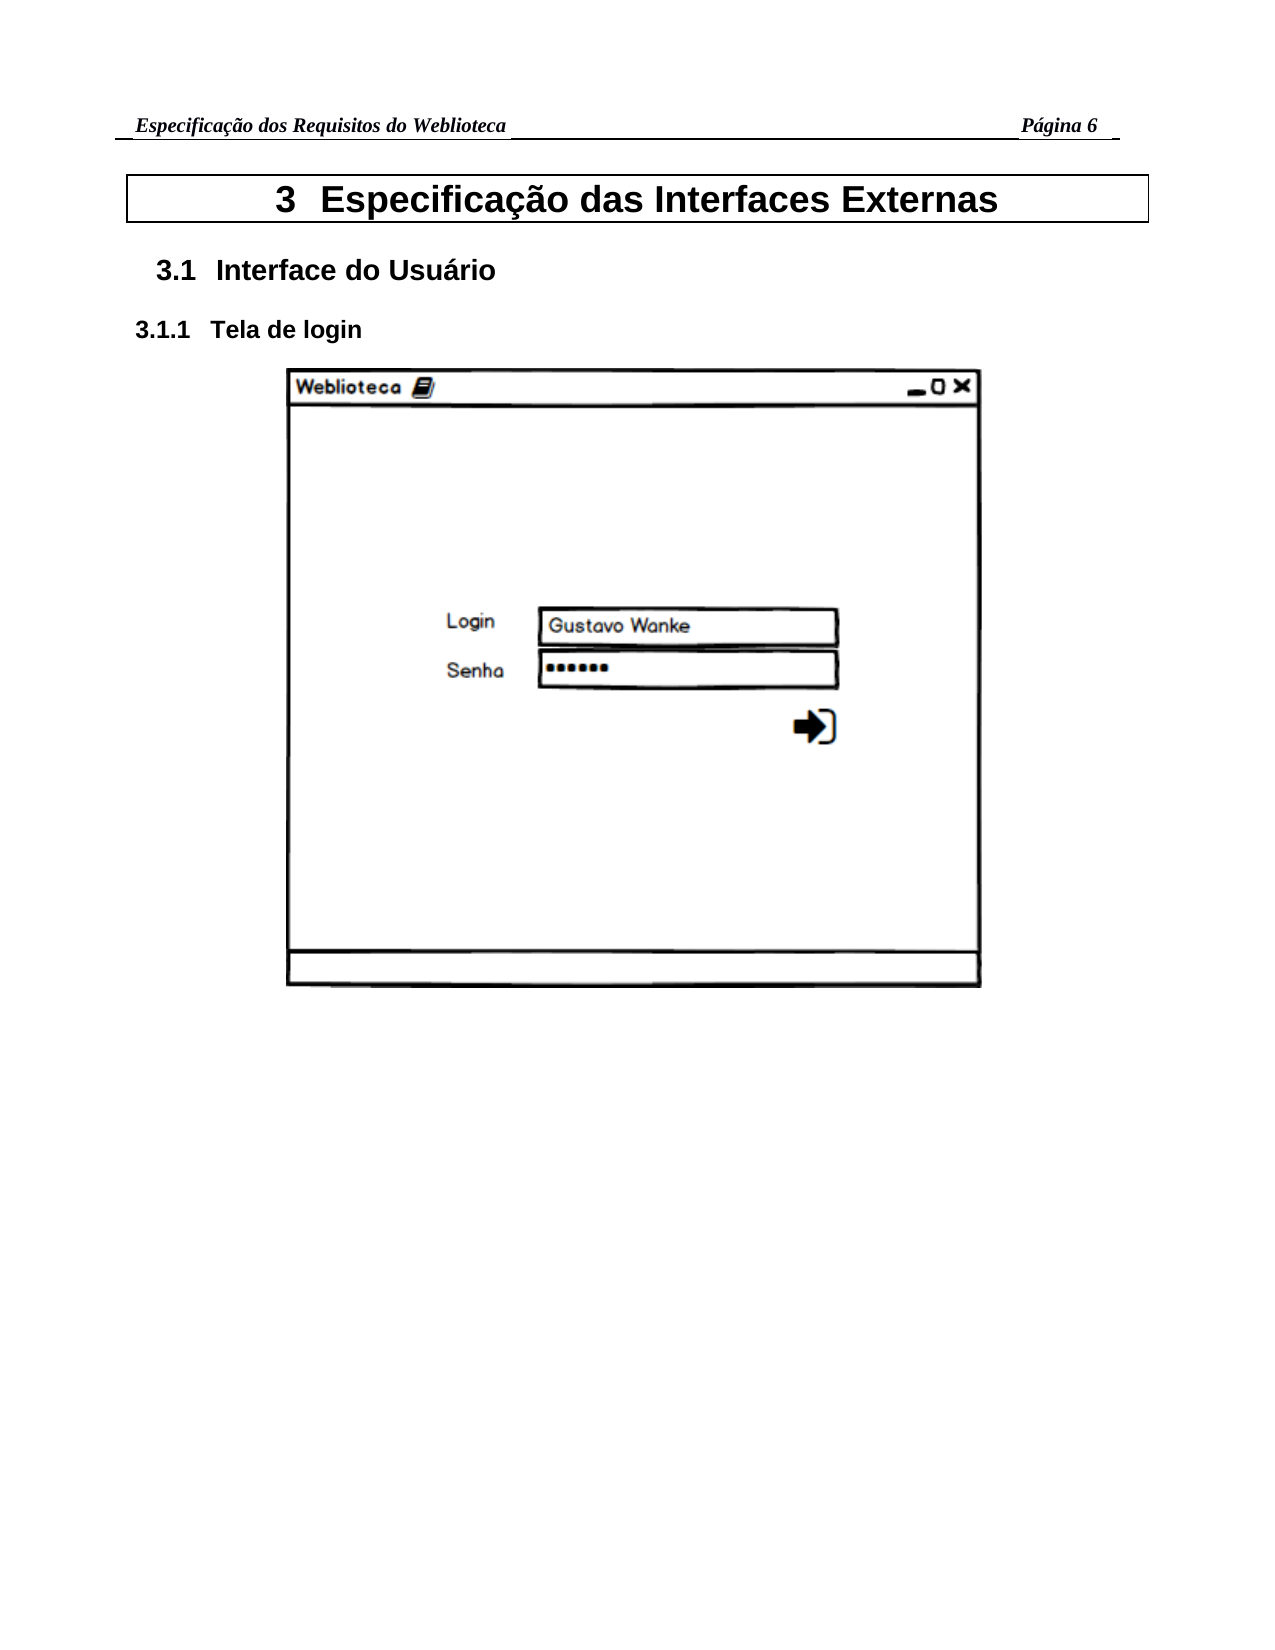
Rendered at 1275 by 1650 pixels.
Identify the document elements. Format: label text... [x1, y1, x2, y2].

list Tela de login [135, 315, 1160, 344]
text 3 Especificação das Interfaces Externas [275, 178, 1148, 221]
list Interface do Usuário [156, 252, 1160, 286]
picture [286, 368, 982, 988]
